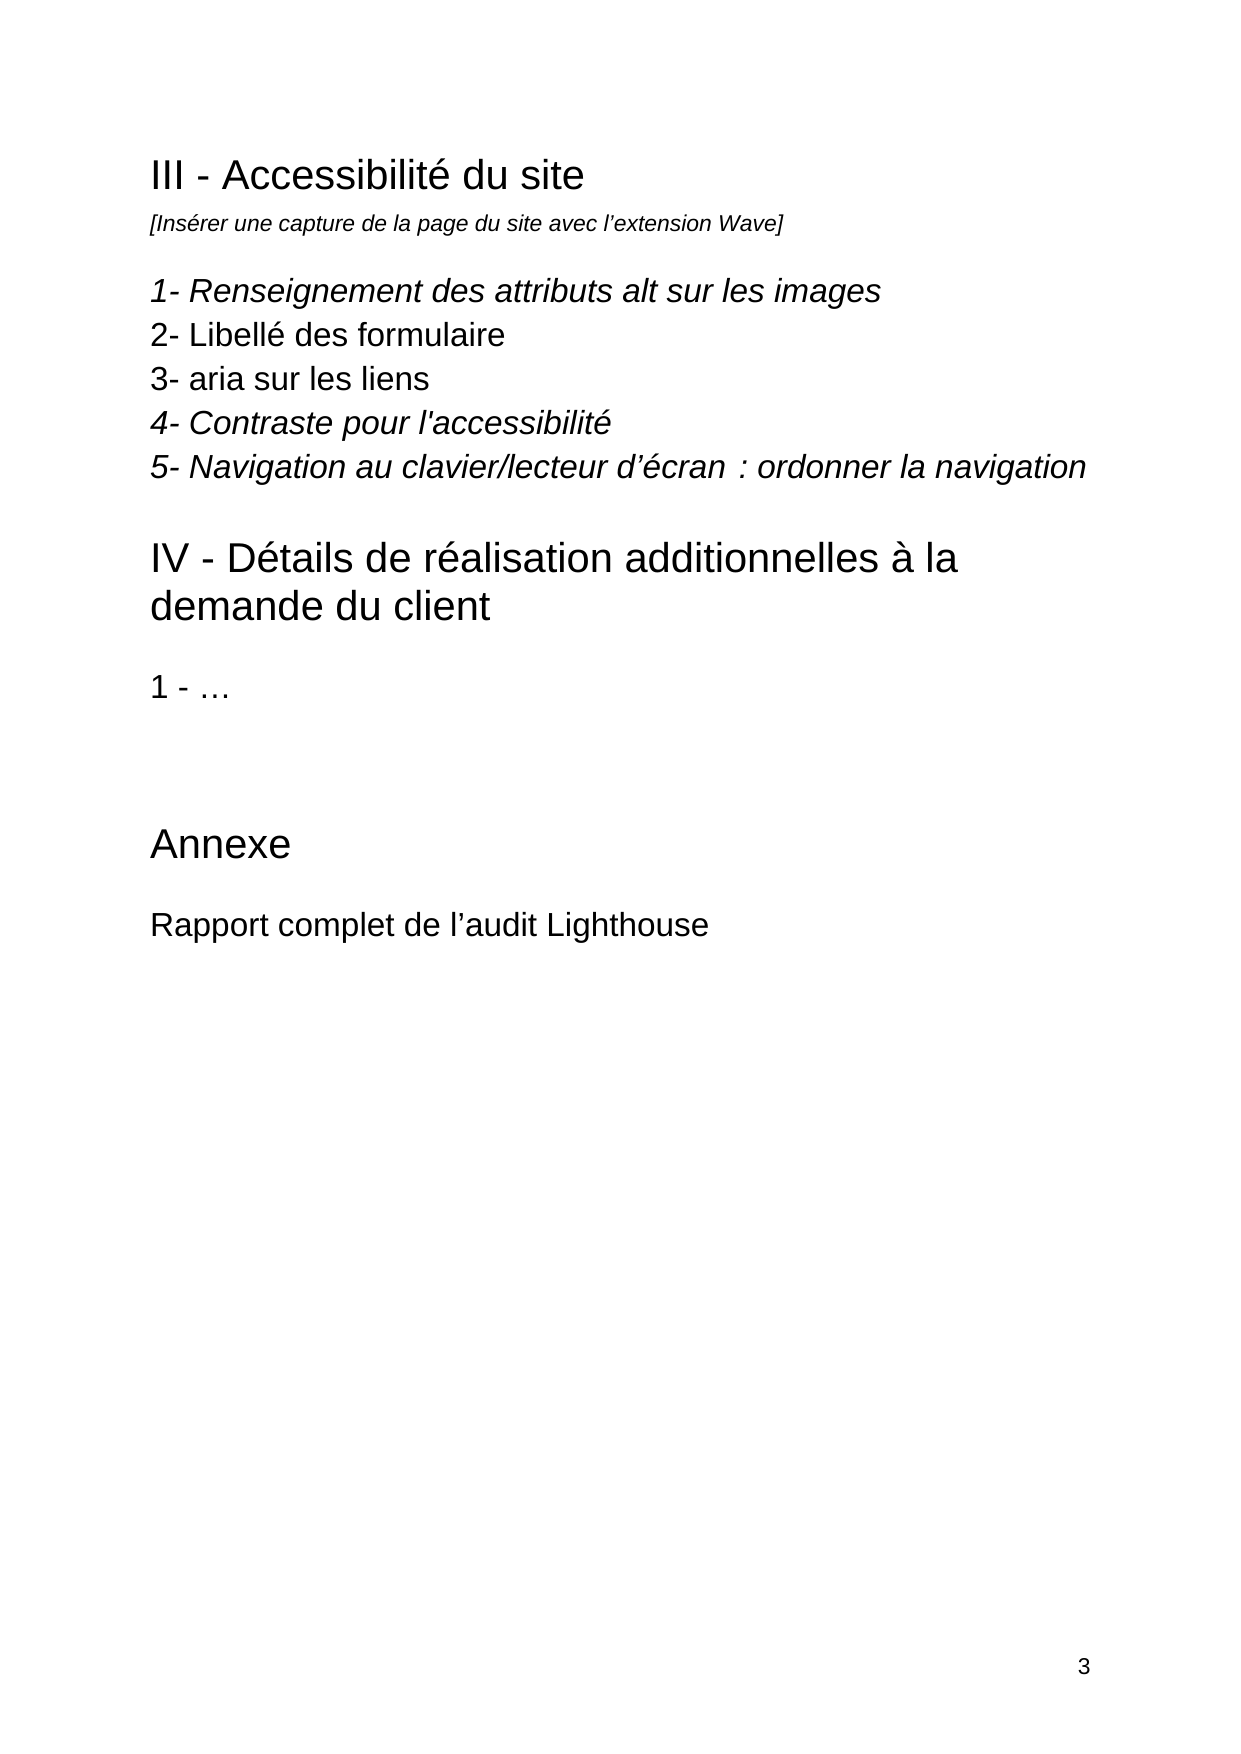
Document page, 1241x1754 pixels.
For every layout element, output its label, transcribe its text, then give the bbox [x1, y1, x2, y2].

subtitle Rapport complet de l’audit Lighthouse [150, 905, 1090, 943]
subtitle III - Accessibilité du site [150, 150, 1090, 198]
subtitle Annexe [150, 820, 1090, 868]
text 1- Renseignement des attributs alt sur les images [150, 271, 1090, 309]
text [Insérer une capture de la page du site avec l’extension Wave] [150, 210, 1090, 237]
subtitle 1 - … [150, 667, 1090, 705]
text 5- Navigation au clavier/lecteur d’écran : ordonner la navigation [150, 447, 1090, 486]
text 4- Contraste pour l'accessibilité [150, 403, 1090, 442]
text 2- Libellé des formulaire [150, 315, 1090, 353]
subtitle IV - Détails de réalisation additionnelles à la demande du client [150, 533, 1090, 629]
text 3- aria sur les liens [150, 359, 1090, 398]
